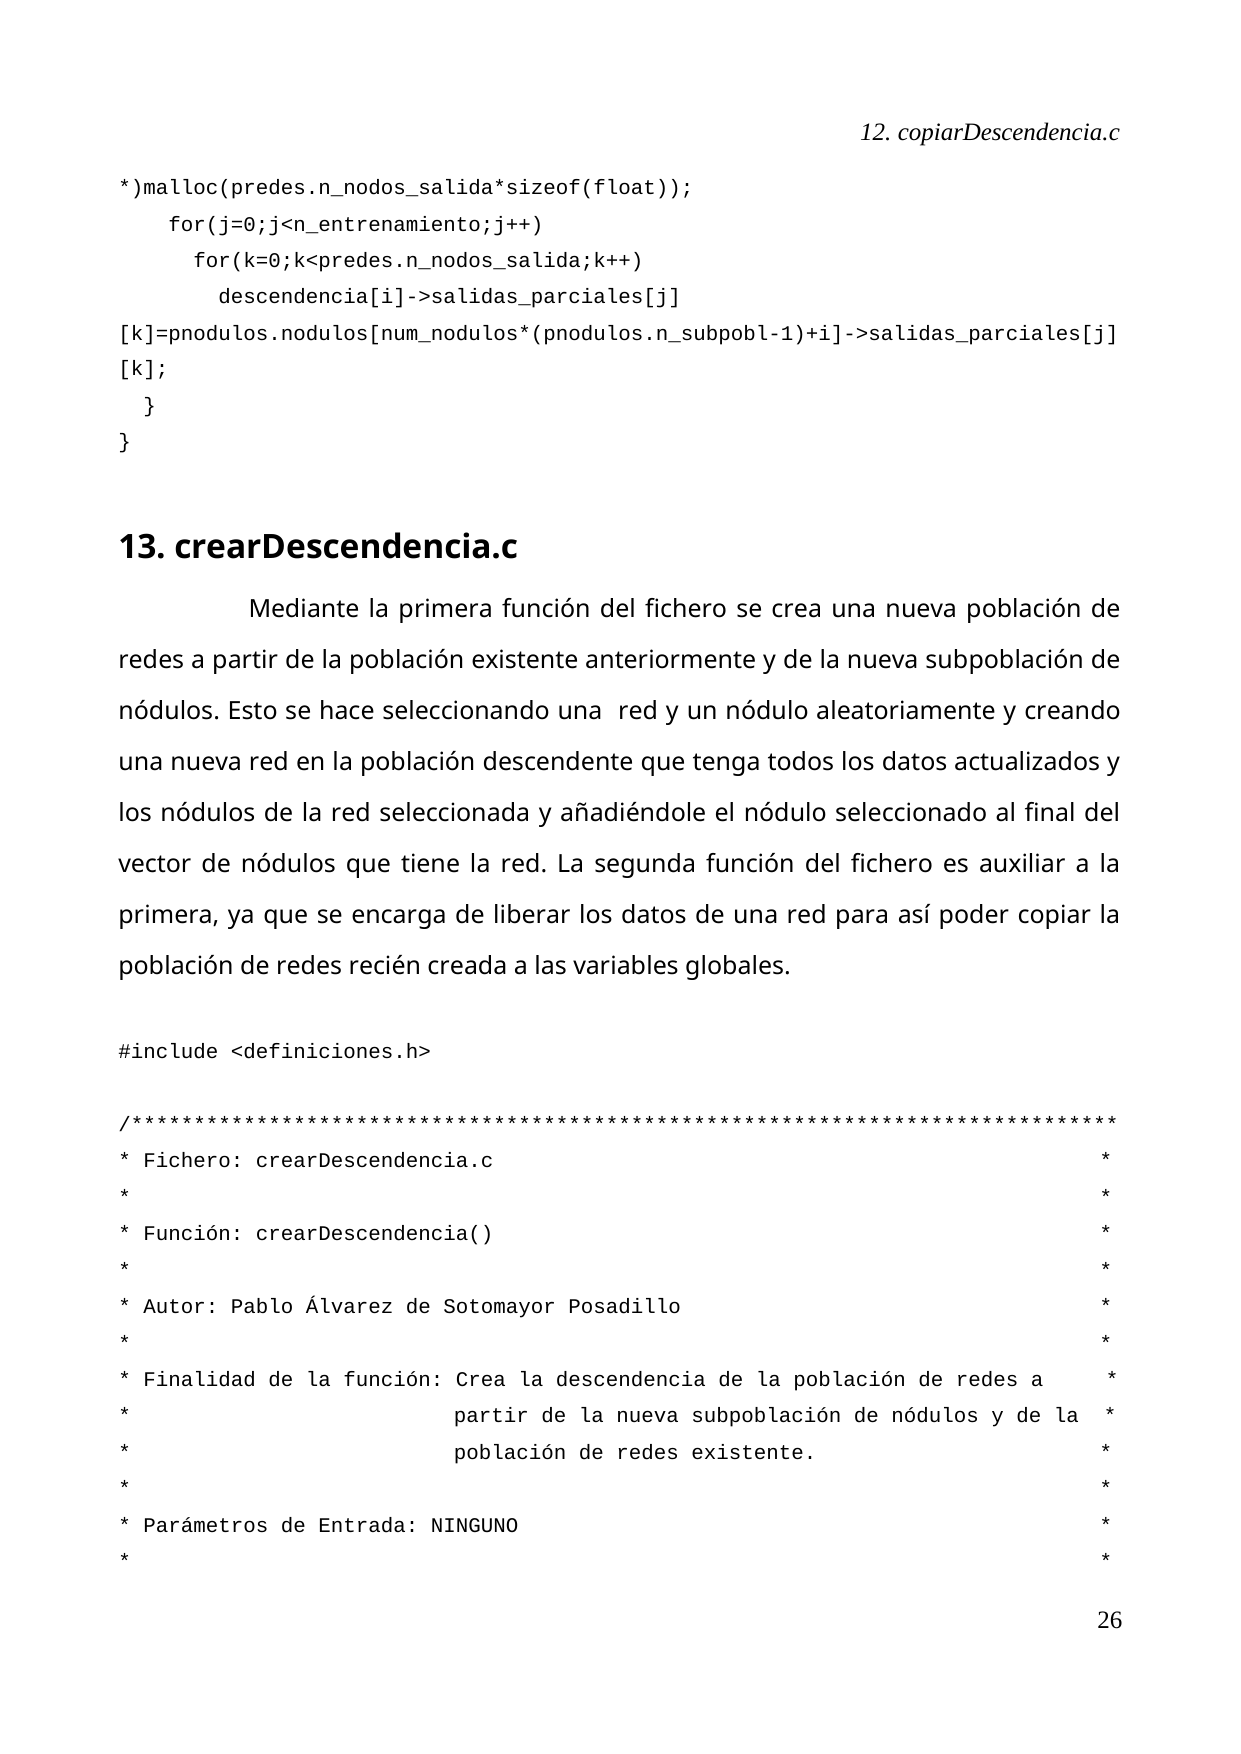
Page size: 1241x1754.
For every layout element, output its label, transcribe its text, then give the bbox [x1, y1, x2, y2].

text * población de redes existente. * [118, 1442, 1122, 1466]
text * Autor: Pablo Álvarez de Sotomayor Posadillo * [118, 1296, 1122, 1320]
text #include <definiciones.h> [118, 1041, 1122, 1065]
text *)malloc(predes.n_nodos_salida*sizeof(float)); [118, 177, 1122, 201]
subtitle 13. crearDescendencia.c [118, 522, 1122, 568]
text * partir de la nueva subpoblación de nódulos y de la * [118, 1405, 1122, 1429]
text descendencia[i]->salidas_parciales[j][k]=pnodulos.nodulos[num_nodulos*(pnodulos.n_subpobl-1)+i]->salidas_parciales[j][k]; [118, 286, 1122, 382]
text Mediante la primera función del fichero se crea una nueva población de redes a partir de la población existente anteriormente y de la nueva subpoblación de nódulos. Esto se hace seleccionando una red y un nódulo aleatoriamente y creando una nueva red en la población descendente que tenga todos los datos actualizados y los nódulos de la red seleccionada y añadiéndole el nódulo seleccionado al final del vector de nódulos que tiene la red. La segunda función del fichero es auxiliar a la primera, ya que se encarga de liberar los datos de una red para así poder copiar la población de redes recién creada a las variables globales. [118, 591, 1122, 982]
text for(k=0;k<predes.n_nodos_salida;k++) [118, 250, 1122, 274]
text * Función: crearDescendencia() * [118, 1223, 1122, 1247]
text for(j=0;j<n_entrenamiento;j++) [118, 213, 1122, 237]
text * * [118, 1478, 1122, 1502]
text * * [118, 1332, 1122, 1356]
text * * [118, 1259, 1122, 1283]
text * Parámetros de Entrada: NINGUNO * [118, 1515, 1122, 1539]
text } [118, 395, 1122, 419]
text * Finalidad de la función: Crea la descendencia de la población de redes a * [118, 1369, 1122, 1393]
text * * [118, 1187, 1122, 1211]
text * Fichero: crearDescendencia.c * [118, 1150, 1122, 1174]
text /******************************************************************************* [118, 1114, 1122, 1138]
text } [118, 431, 1122, 455]
text * * [118, 1551, 1122, 1575]
